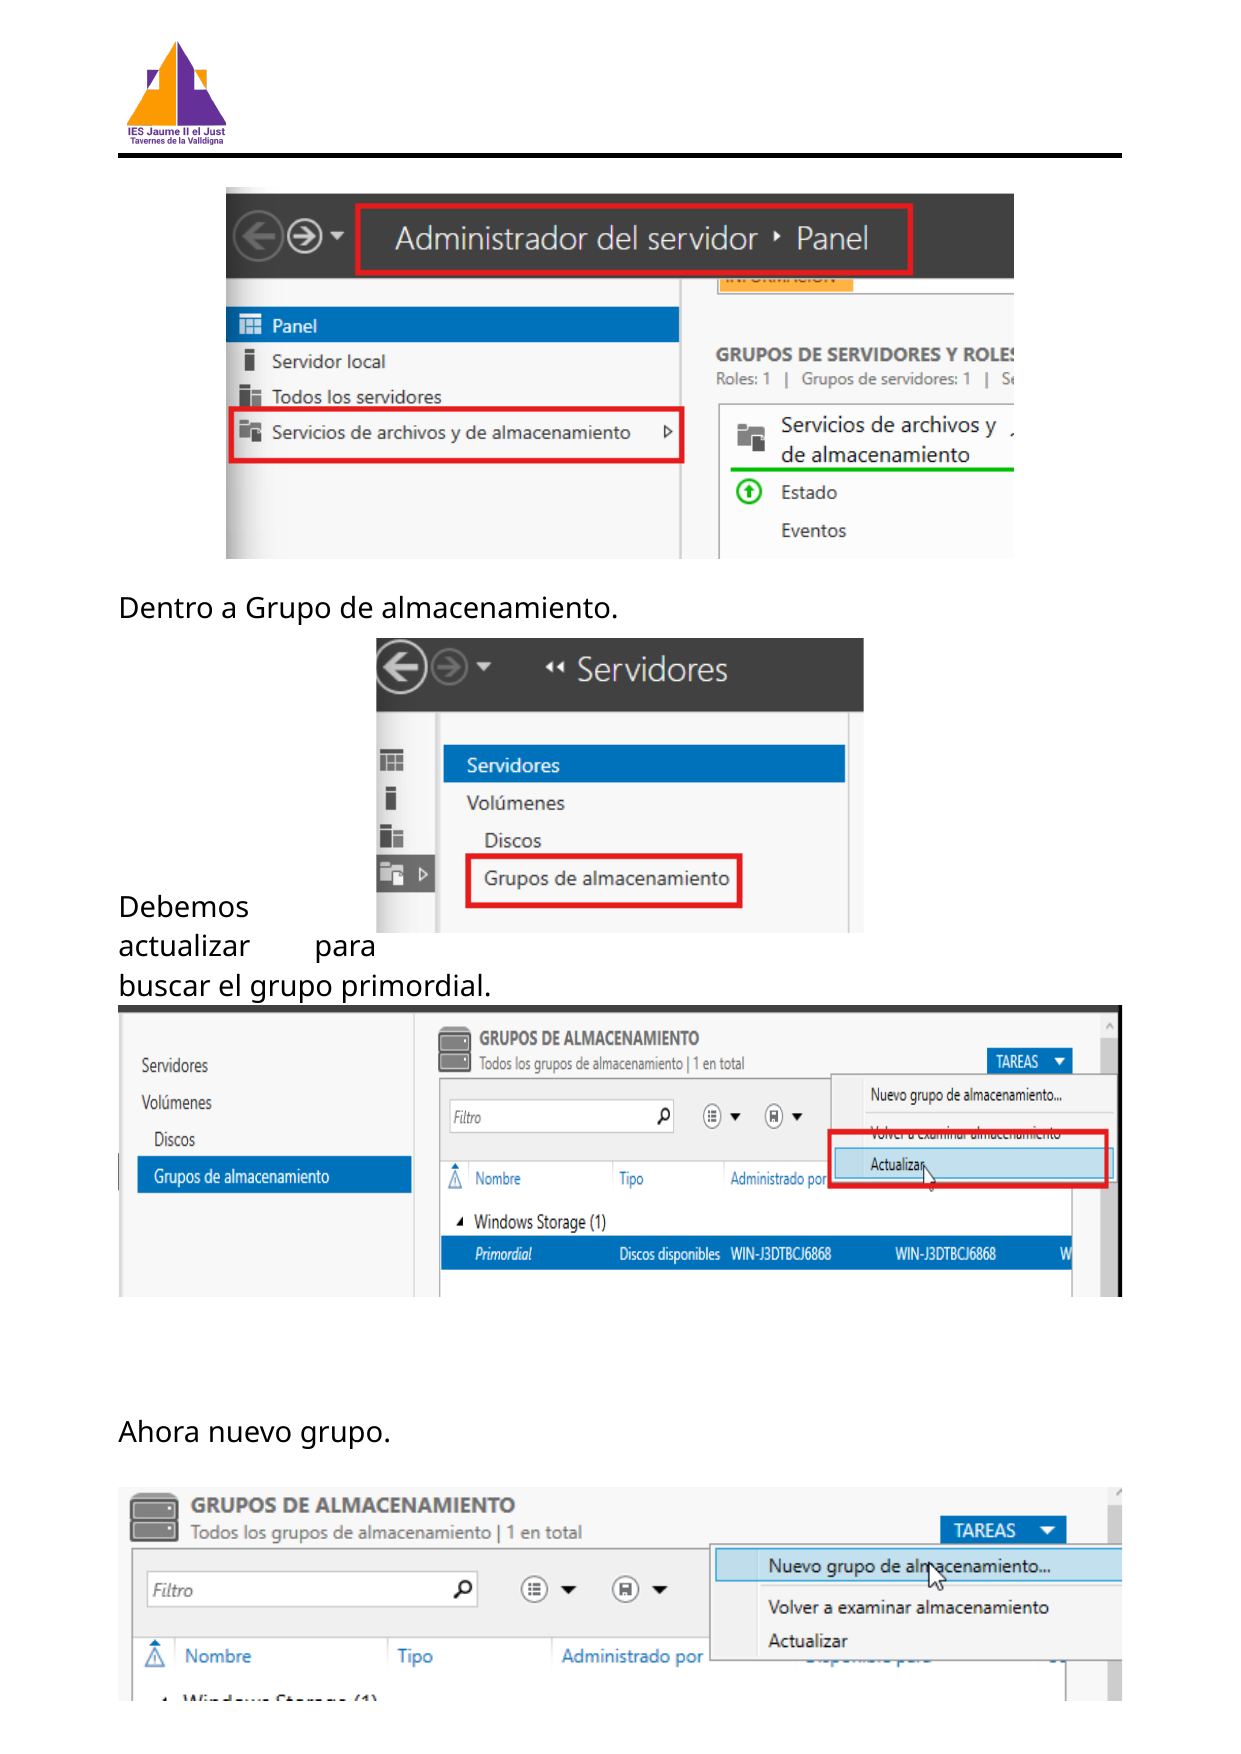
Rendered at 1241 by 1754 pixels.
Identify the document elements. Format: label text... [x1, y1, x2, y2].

picture [376, 638, 864, 933]
picture [126, 41, 227, 145]
picture [118, 1005, 1123, 1297]
text Dentro a Grupo de almacenamiento. [118, 587, 1122, 627]
text Debemos actualizar para buscar el grupo primordial. [118, 886, 1122, 1005]
text Ahora nuevo grupo. [118, 1411, 1122, 1451]
picture [226, 187, 1014, 559]
picture [118, 1487, 1123, 1701]
